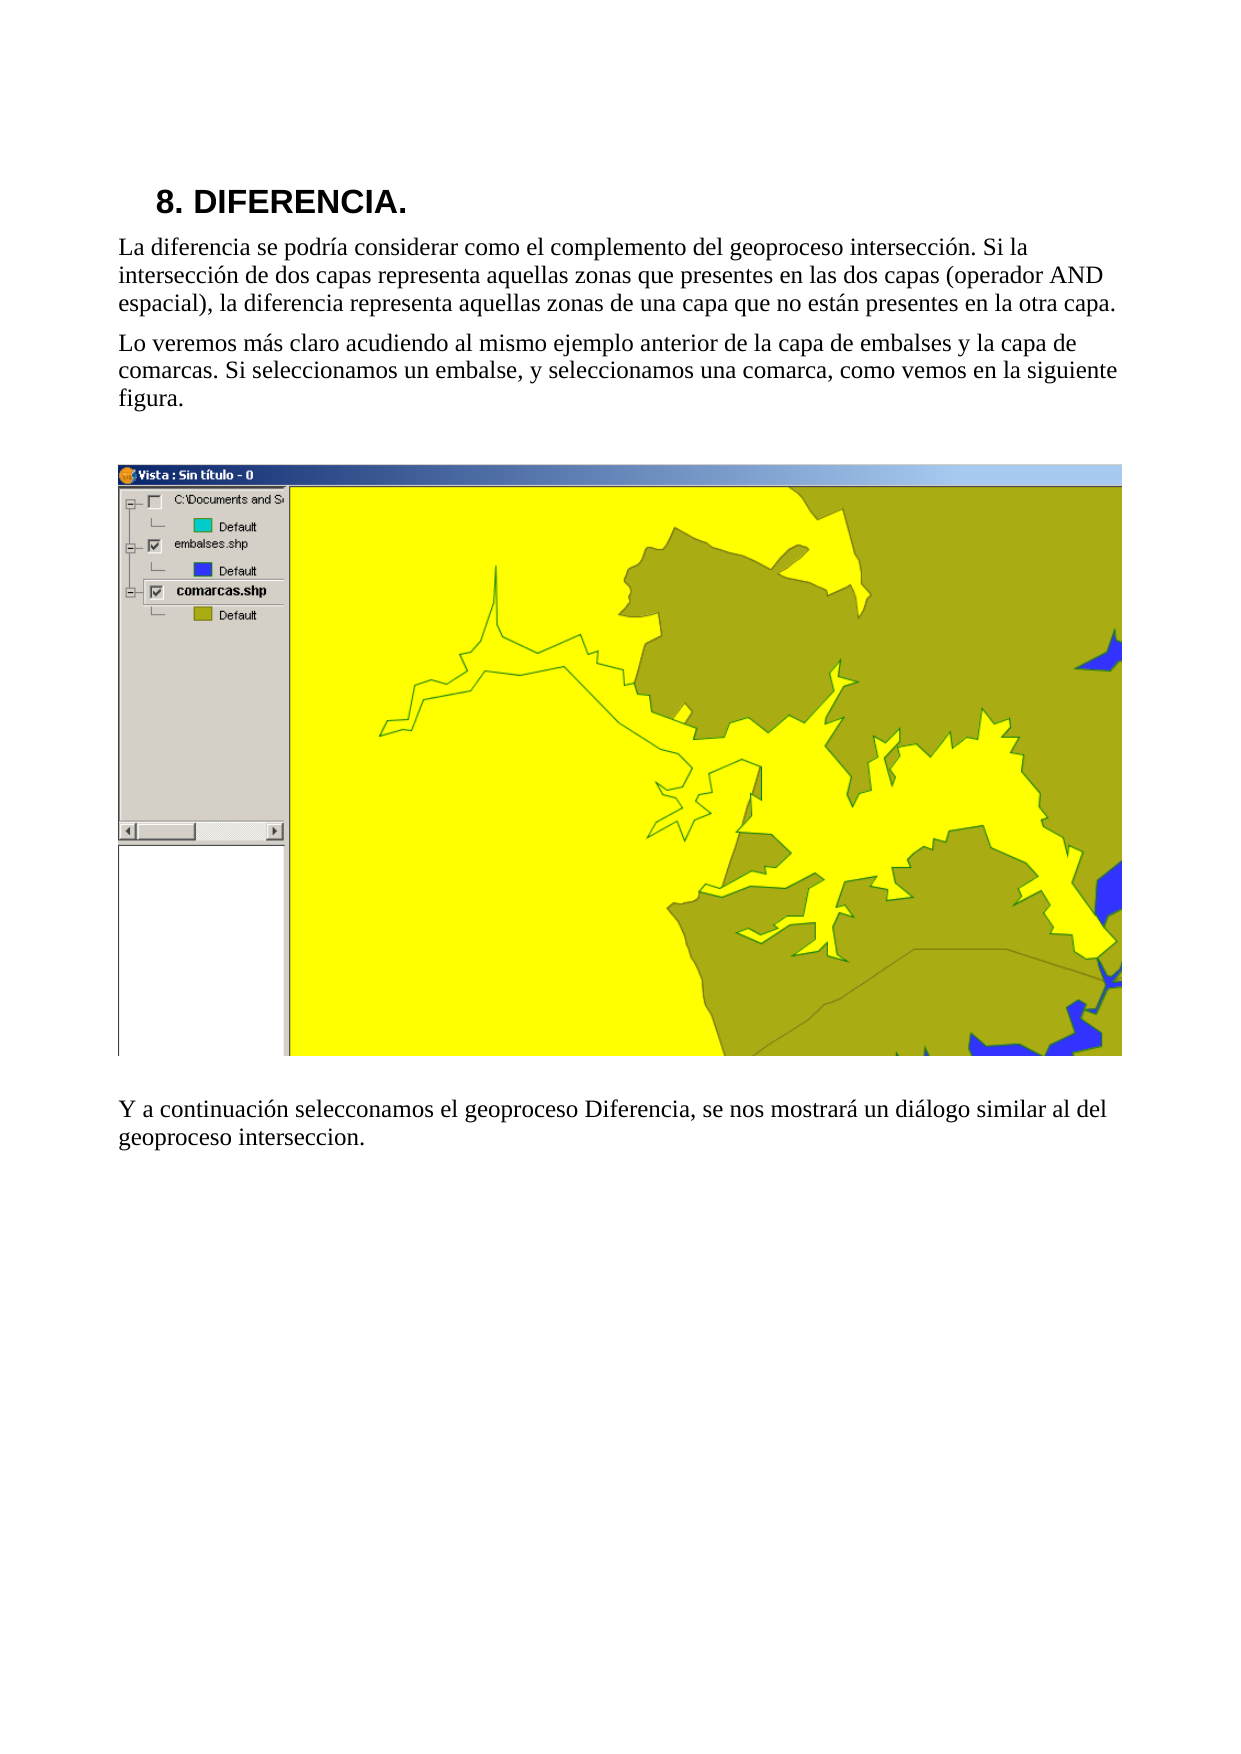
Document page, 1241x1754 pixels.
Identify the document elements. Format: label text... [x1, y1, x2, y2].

text La diferencia se podría considerar como el complemento del geoproceso intersección. Si la intersección de dos capas representa aquellas zonas que presentes en las dos capas (operador AND espacial), la diferencia representa aquellas zonas de una capa que no están presentes en la otra capa. [118, 233, 1122, 316]
subtitle DIFERENCIA. [156, 183, 1122, 221]
text Y a continuación selecconamos el geoproceso Diferencia, se nos mostrará un diálogo similar al del geoproceso interseccion. [118, 1095, 1122, 1151]
text Lo veremos más claro acudiendo al mismo ejemplo anterior de la capa de embalses y la capa de comarcas. Si seleccionamos un embalse, y seleccionamos una comarca, como vemos en la siguiente figura. [118, 329, 1122, 412]
